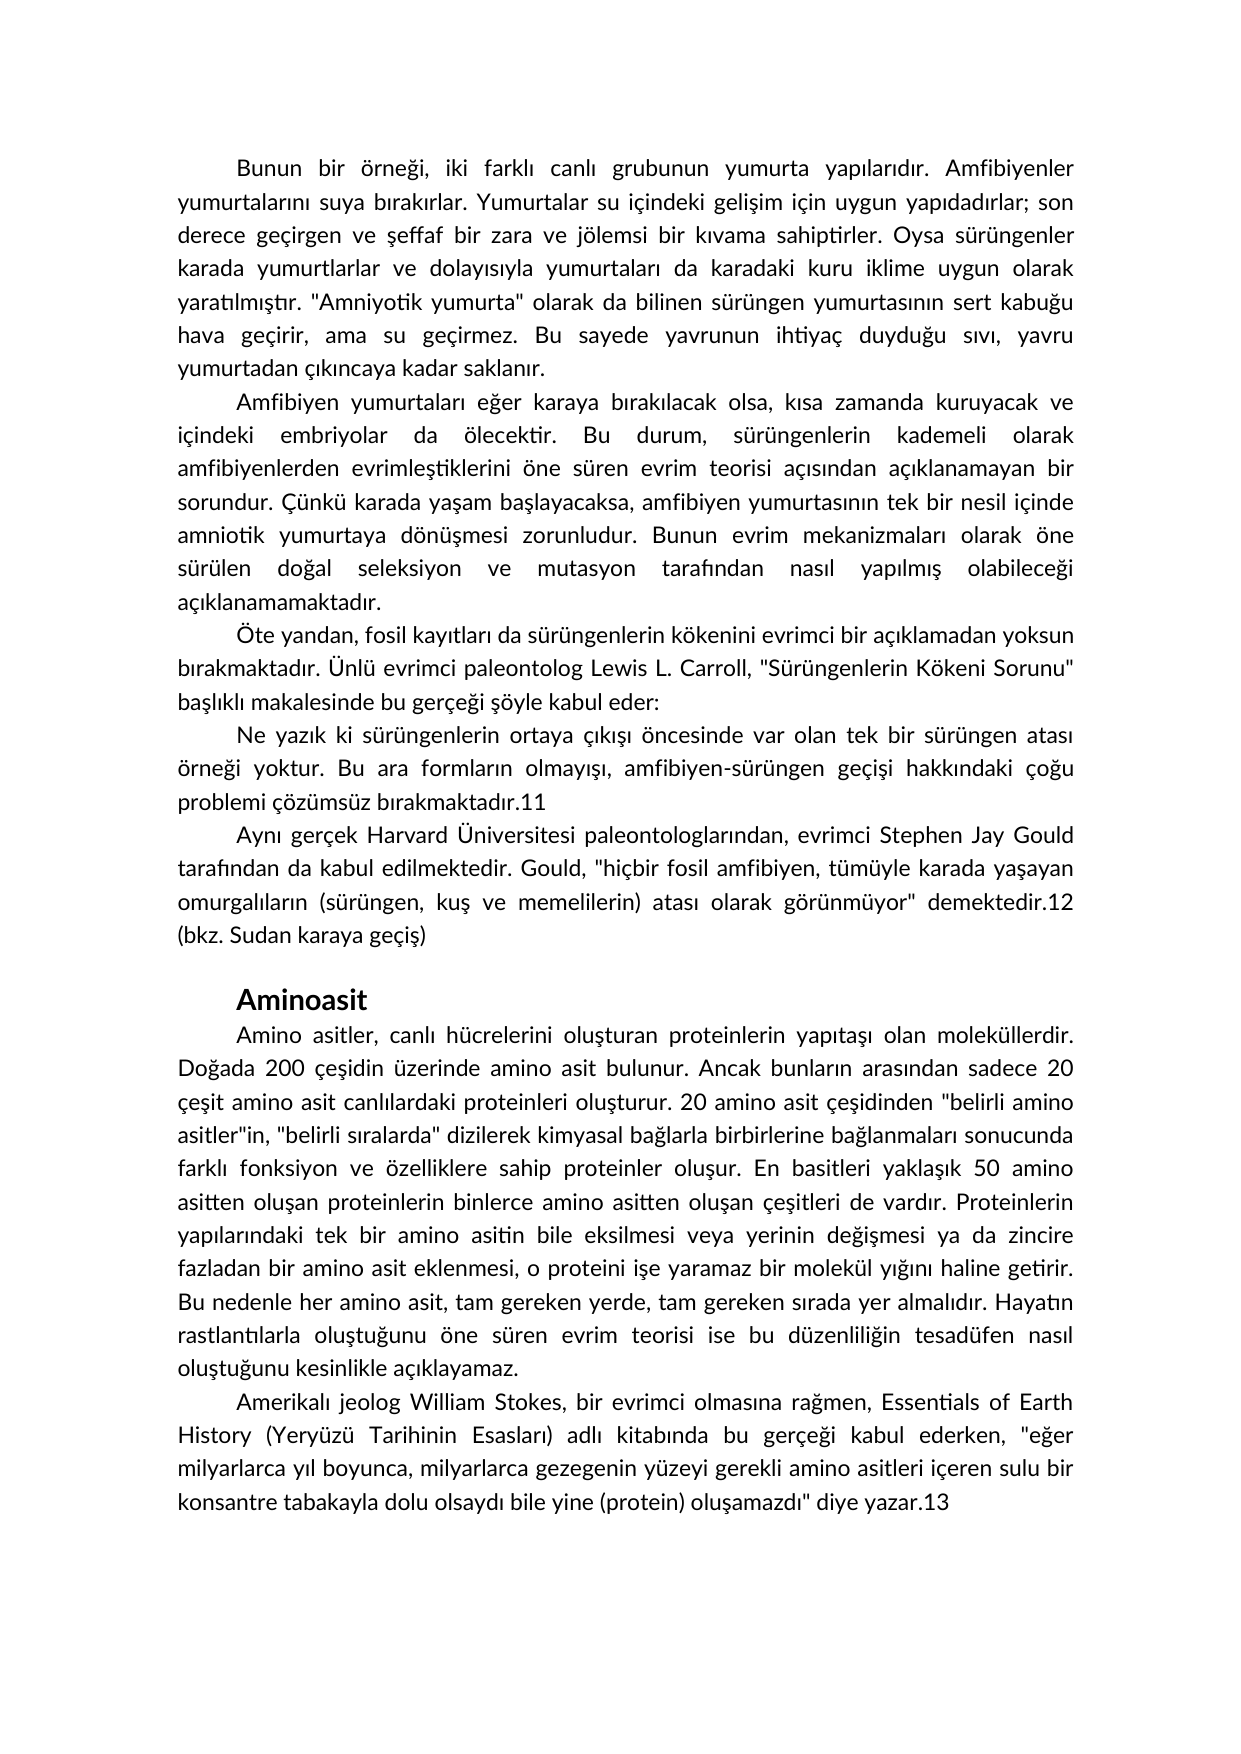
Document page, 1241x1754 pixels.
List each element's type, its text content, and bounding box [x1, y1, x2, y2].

text Amfibiyen yumurtaları eğer karaya bırakılacak olsa, kısa zamanda kuruyacak ve içindeki embriyolar da ölecektir. Bu durum, sürüngenlerin kademeli olarak amfibiyenlerden evrimleştiklerini öne süren evrim teorisi açısından açıklanamayan bir sorundur. Çünkü karada yaşam başlayacaksa, amfibiyen yumurtasının tek bir nesil içinde amniotik yumurtaya dönüşmesi zorunludur. Bunun evrim mekanizmaları olarak öne sürülen doğal seleksiyon ve mutasyon tarafından nasıl yapılmış olabileceği açıklanamamaktadır. [177, 383, 1075, 617]
text Amino asitler, canlı hücrelerini oluşturan proteinlerin yapıtaşı olan moleküllerdir. Doğada 200 çeşidin üzerinde amino asit bulunur. Ancak bunların arasından sadece 20 çeşit amino asit canlılardaki proteinleri oluşturur. 20 amino asit çeşidinden "belirli amino asitler"in, "belirli sıralarda" dizilerek kimyasal bağlarla birbirlerine bağlanmaları sonucunda farklı fonksiyon ve özelliklere sahip proteinler oluşur. En basitleri yaklaşık 50 amino asitten oluşan proteinlerin binlerce amino asitten oluşan çeşitleri de vardır. Proteinlerin yapılarındaki tek bir amino asitin bile eksilmesi veya yerinin değişmesi ya da zincire fazladan bir amino asit eklenmesi, o proteini işe yaramaz bir molekül yığını haline getirir. Bu nedenle her amino asit, tam gereken yerde, tam gereken sırada yer almalıdır. Hayatın rastlantılarla oluştuğunu öne süren evrim teorisi ise bu düzenliliğin tesadüfen nasıl oluştuğunu kesinlikle açıklayamaz. [177, 1017, 1075, 1383]
text Amerikalı jeolog William Stokes, bir evrimci olmasına rağmen, Essentials of Earth History (Yeryüzü Tarihinin Esasları) adlı kitabında bu gerçeği kabul ederken, "eğer milyarlarca yıl boyunca, milyarlarca gezegenin yüzeyi gerekli amino asitleri içeren sulu bir konsantre tabakayla dolu olsaydı bile yine (protein) oluşamazdı" diye yazar.13 [177, 1383, 1075, 1517]
text Aynı gerçek Harvard Üniversitesi paleontologlarından, evrimci Stephen Jay Gould tarafından da kabul edilmektedir. Gould, "hiçbir fosil amfibiyen, tümüyle karada yaşayan omurgalıların (sürüngen, kuş ve memelilerin) atası olarak görünmüyor" demektedir.12 (bkz. Sudan karaya geçiş) [177, 817, 1075, 950]
text Ne yazık ki sürüngenlerin ortaya çıkışı öncesinde var olan tek bir sürüngen atası örneği yoktur. Bu ara formların olmayışı, amfibiyen-sürüngen geçişi hakkındaki çoğu problemi çözümsüz bırakmaktadır.11 [177, 717, 1075, 817]
subtitle Aminoasit [177, 983, 1075, 1017]
text Öte yandan, fosil kayıtları da sürüngenlerin kökenini evrimci bir açıklamadan yoksun bırakmaktadır. Ünlü evrimci paleontolog Lewis L. Carroll, "Sürüngenlerin Kökeni Sorunu" başlıklı makalesinde bu gerçeği şöyle kabul eder: [177, 617, 1075, 717]
text Bunun bir örneği, iki farklı canlı grubunun yumurta yapılarıdır. Amfibiyenler yumurtalarını suya bırakırlar. Yumurtalar su içindeki gelişim için uygun yapıdadırlar; son derece geçirgen ve şeffaf bir zara ve jölemsi bir kıvama sahiptirler. Oysa sürüngenler karada yumurtlarlar ve dolayısıyla yumurtaları da karadaki kuru iklime uygun olarak yaratılmıştır. "Amniyotik yumurta" olarak da bilinen sürüngen yumurtasının sert kabuğu hava geçirir, ama su geçirmez. Bu sayede yavrunun ihtiyaç duyduğu sıvı, yavru yumurtadan çıkıncaya kadar saklanır. [177, 150, 1075, 383]
